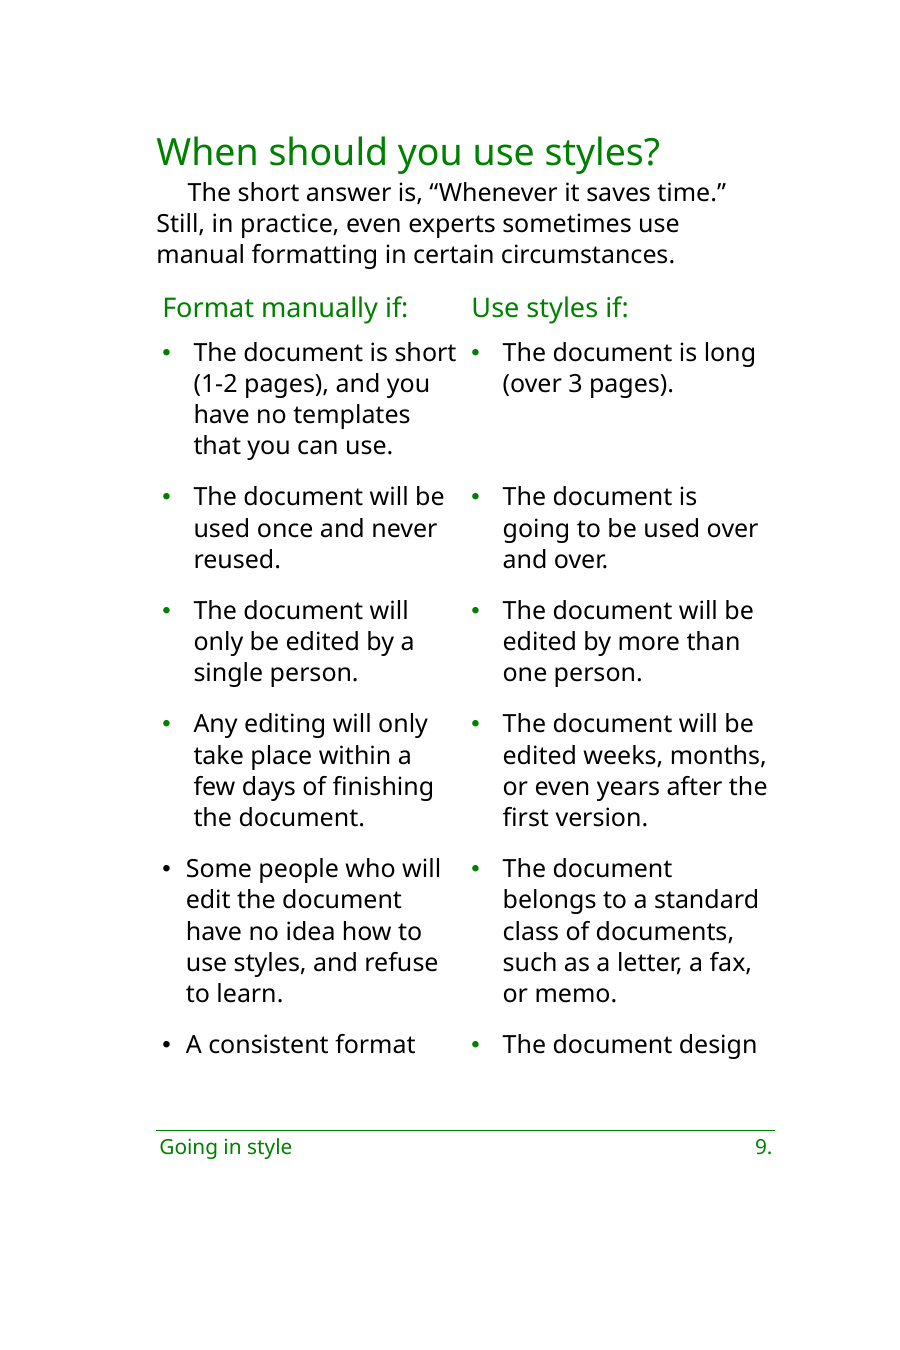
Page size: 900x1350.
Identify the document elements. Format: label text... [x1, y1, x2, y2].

table_header Format manually if: [156, 285, 466, 330]
text The short answer is, “Whenever it saves time.” Still, in practice, even experts sometimes use manual formatting in certain circumstances. [156, 176, 775, 270]
table_cell The document is short (1-2 pages), and you have no templates that you can use. [156, 330, 466, 475]
table_cell The document will be edited weeks, months, or even years after the first version. [466, 702, 775, 847]
table_cell The document will be used once and never reused. [156, 475, 466, 588]
table_cell The document will be edited by more than one person. [466, 589, 775, 702]
table_header Use styles if: [466, 285, 775, 330]
table_cell The document is long (over 3 pages). [466, 330, 775, 475]
table_cell Some people who will edit the document have no idea how to use styles, and refuse to learn. [156, 847, 466, 1023]
subtitle When should you use styles? [156, 125, 775, 176]
table_cell The document is going to be used over and over. [466, 475, 775, 588]
table_cell A consistent format [156, 1023, 466, 1066]
table_cell The document will only be edited by a single person. [156, 589, 466, 702]
table_cell The document design [466, 1023, 775, 1066]
table_cell The document belongs to a standard class of documents, such as a letter, a fax, or memo. [466, 847, 775, 1023]
table_cell Any editing will only take place within a few days of finishing the document. [156, 702, 466, 847]
